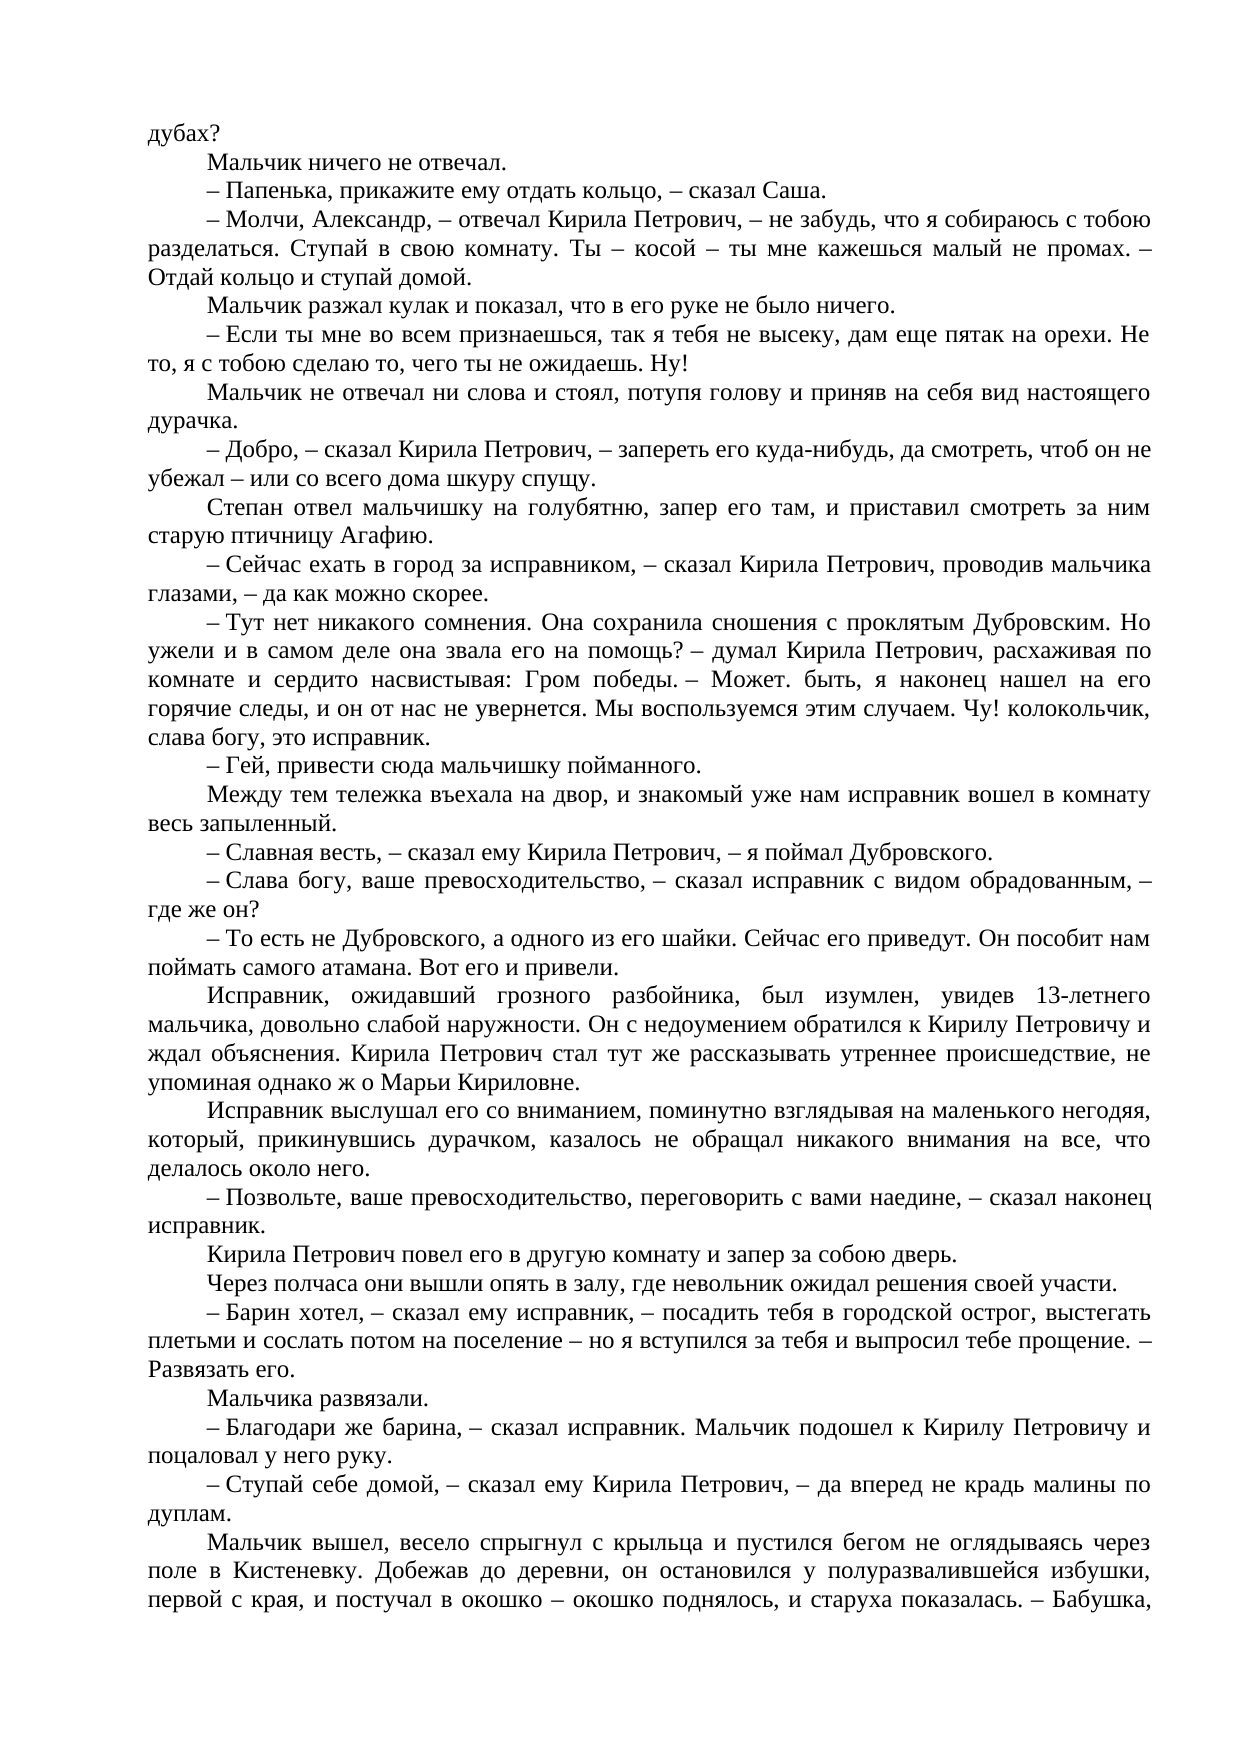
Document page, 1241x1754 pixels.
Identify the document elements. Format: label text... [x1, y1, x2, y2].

text – Молчи, Александр, – отвечал Кирила Петрович, – не забудь, что я собираюсь с тобою разделаться. Ступай в свою комнату. Ты – косой – ты мне кажешься малый не промах. – Отдай кольцо и ступай домой. [148, 204, 1152, 291]
text Степан отвел мальчишку на голубятню, запер его там, и приставил смотреть за ним старую птичницу Агафию. [148, 492, 1152, 549]
text – Папенька, прикажите ему отдать кольцо, – сказал Саша. [148, 176, 1152, 204]
text Мальчик разжал кулак и показал, что в его руке не было ничего. [148, 291, 1152, 319]
text Мальчик не отвечал ни слова и стоял, потупя голову и приняв на себя вид настоящего дурачка. [148, 377, 1152, 434]
text – Сейчас ехать в город за исправником, – сказал Кирила Петрович, проводив мальчика глазами, – да как можно скорее. [148, 549, 1152, 607]
text – Позвольте, ваше превосходительство, переговорить с вами наедине, – сказал наконец исправник. [148, 1182, 1152, 1239]
text – Благодари же барина, – сказал исправник. Мальчик подошел к Кирилу Петровичу и поцаловал у него руку. [148, 1412, 1152, 1469]
text – Тут нет никакого сомнения. Она сохранила сношения с проклятым Дубровским. Но ужели и в самом деле она звала его на помощь? – думал Кирила Петрович, расхаживая по комнате и сердито насвистывая: Гром победы. – Может. быть, я наконец нашел на его горячие следы, и он от нас не увернется. Мы воспользуемся этим случаем. Чу! колокольчик, слава богу, это исправник. [148, 607, 1152, 751]
text – Гей, привести сюда мальчишку пойманного. [148, 751, 1152, 779]
text – Если ты мне во всем признаешься, так я тебя не высеку, дам еще пятак на орехи. Не то, я с тобою сделаю то, чего ты не ожидаешь. Ну! [148, 319, 1152, 377]
text – Добро, – сказал Кирила Петрович, – запереть его куда-нибудь, да смотреть, чтоб он не убежал – или со всего дома шкуру спущу. [148, 434, 1152, 492]
text Через полчаса они вышли опять в залу, где невольник ожидал решения своей участи. [148, 1268, 1152, 1297]
text – Слава богу, ваше превосходительство, – сказал исправник с видом обрадованным, – где же он? [148, 866, 1152, 923]
text Кирила Петрович повел его в другую комнату и запер за собою дверь. [148, 1239, 1152, 1268]
text Мальчик ничего не отвечал. [148, 147, 1152, 176]
text Мальчика развязали. [148, 1383, 1152, 1412]
text Исправник, ожидавший грозного разбойника, был изумлен, увидев 13-летнего мальчика, довольно слабой наружности. Он с недоумением обратился к Кирилу Петровичу и ждал объяснения. Кирила Петрович стал тут же рассказывать утреннее происшедствие, не упоминая однако ж о Марьи Кириловне. [148, 981, 1152, 1096]
text – То есть не Дубровского, а одного из его шайки. Сейчас его приведут. Он пособит нам поймать самого атамана. Вот его и привели. [148, 923, 1152, 981]
text – Барин хотел, – сказал ему исправник, – посадить тебя в городской острог, выстегать плетьми и сослать потом на поселение – но я вступился за тебя и выпросил тебе прощение. – Развязать его. [148, 1297, 1152, 1383]
text – Славная весть, – сказал ему Кирила Петрович, – я поймал Дубровского. [148, 837, 1152, 866]
text Мальчик вышел, весело спрыгнул с крыльца и пустился бегом не оглядываясь через поле в Кистеневку. Добежав до деревни, он остановился у полуразвалившейся избушки, первой с края, и постучал в окошко – окошко поднялось, и старуха показалась. – Бабушка, [148, 1527, 1152, 1613]
text – Ступай себе домой, – сказал ему Кирила Петрович, – да вперед не крадь малины по дуплам. [148, 1469, 1152, 1527]
text Исправник выслушал его со вниманием, поминутно взглядывая на маленького негодяя, который, прикинувшись дурачком, казалось не обращал никакого внимания на все, что делалось около него. [148, 1096, 1152, 1182]
text дубах? [148, 118, 1152, 147]
text Между тем тележка въехала на двор, и знакомый уже нам исправник вошел в комнату весь запыленный. [148, 779, 1152, 837]
